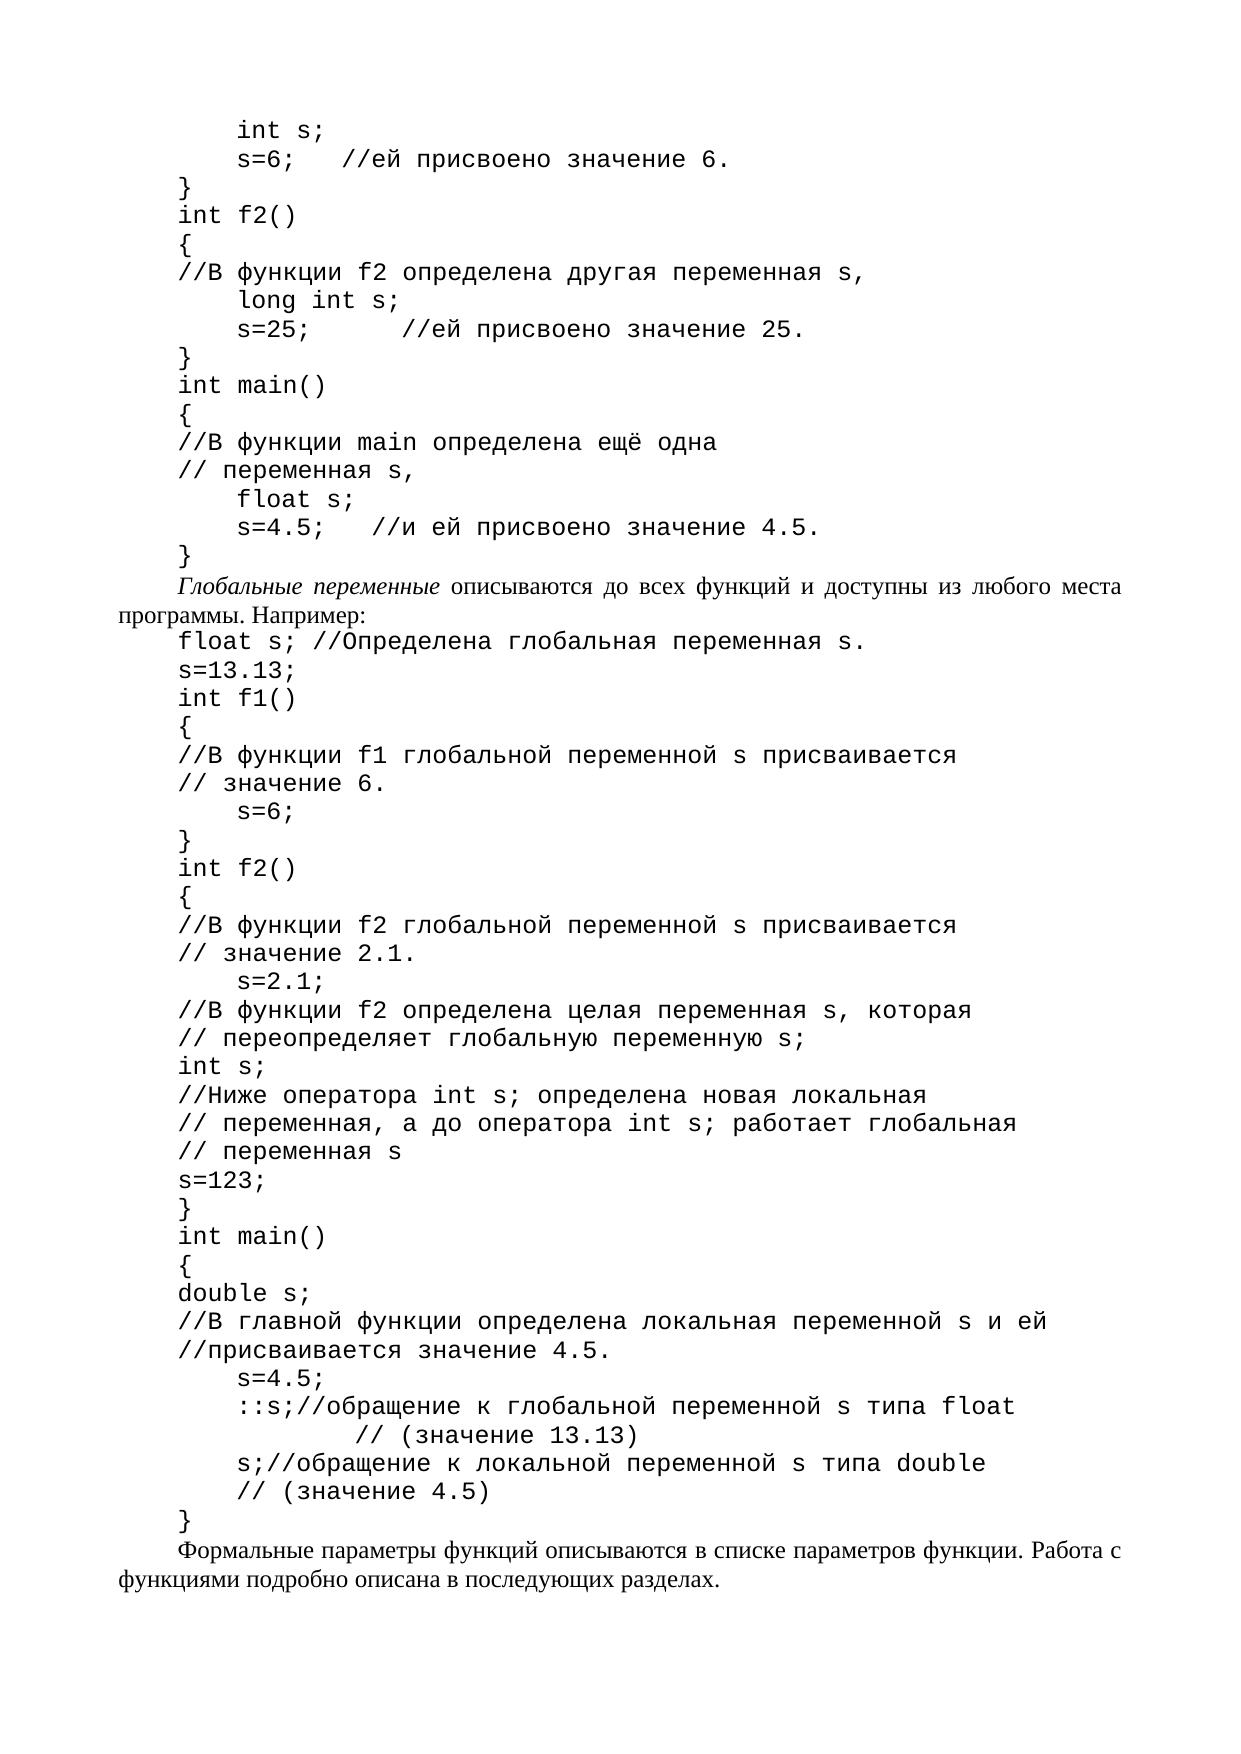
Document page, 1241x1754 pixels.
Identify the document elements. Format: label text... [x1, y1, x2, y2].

text int main() [177, 373, 1122, 401]
text //В функции f2 определена другая переменная s, [177, 260, 1122, 288]
text // значение 2.1. [177, 941, 1122, 969]
text //В функции main определена ещё одна [177, 430, 1122, 458]
text int main() [177, 1224, 1122, 1252]
text { [177, 231, 1122, 260]
text double s; [177, 1281, 1122, 1309]
text { [177, 714, 1122, 742]
text //Ниже оператора int s; определена новая локальная [177, 1082, 1122, 1111]
text } [177, 543, 1122, 571]
text //В функции f2 глобальной переменной s присваивается [177, 912, 1122, 941]
text Глобальные переменные описываются до всех функций и доступны из любого места программы. Например: [118, 571, 1122, 629]
text } [177, 1507, 1122, 1536]
text // переменная s [177, 1139, 1122, 1167]
text s=4.5; [177, 1366, 1122, 1394]
text int f1() [177, 686, 1122, 714]
text float s; //Определена глобальная переменная s. [177, 629, 1122, 657]
text s=25; //ей присвоено значение 25. [177, 316, 1122, 345]
text ::s;//обращение к глобальной переменной s типа float [177, 1394, 1122, 1422]
text // переменная s, [177, 458, 1122, 486]
text //В главной функции определена локальная переменной s и ей [177, 1309, 1122, 1337]
text // переопределяет глобальную переменную s; [177, 1026, 1122, 1054]
text } [177, 345, 1122, 373]
text s=4.5; //и ей присвоено значение 4.5. [177, 515, 1122, 543]
text { [177, 1252, 1122, 1281]
text s=13.13; [177, 657, 1122, 686]
text int f2() [177, 203, 1122, 231]
text // (значение 4.5) [177, 1479, 1122, 1507]
text //В функции f1 глобальной переменной s присваивается [177, 742, 1122, 771]
text int s; [177, 1054, 1122, 1082]
text float s; [177, 486, 1122, 515]
text // (значение 13.13) [177, 1422, 1122, 1451]
text int f2() [177, 856, 1122, 884]
text long int s; [177, 288, 1122, 316]
text s=2.1; [177, 969, 1122, 997]
text { [177, 884, 1122, 912]
text s=6; [177, 799, 1122, 827]
text Формальные параметры функций описываются в списке параметров функции. Работа с функциями подробно описана в последующих разделах. [118, 1536, 1122, 1593]
text // значение 6. [177, 771, 1122, 799]
text s;//обращение к локальной переменной s типа double [177, 1451, 1122, 1479]
text //В функции f2 определена целая переменная s, которая [177, 997, 1122, 1026]
text int s; [177, 118, 1122, 146]
text } [177, 1196, 1122, 1224]
text } [177, 175, 1122, 203]
text s=6; //ей присвоено значение 6. [177, 146, 1122, 175]
text //присваивается значение 4.5. [177, 1337, 1122, 1366]
text } [177, 827, 1122, 856]
text { [177, 401, 1122, 430]
text // переменная, а до оператора int s; работает глобальная [177, 1111, 1122, 1139]
text s=123; [177, 1167, 1122, 1196]
